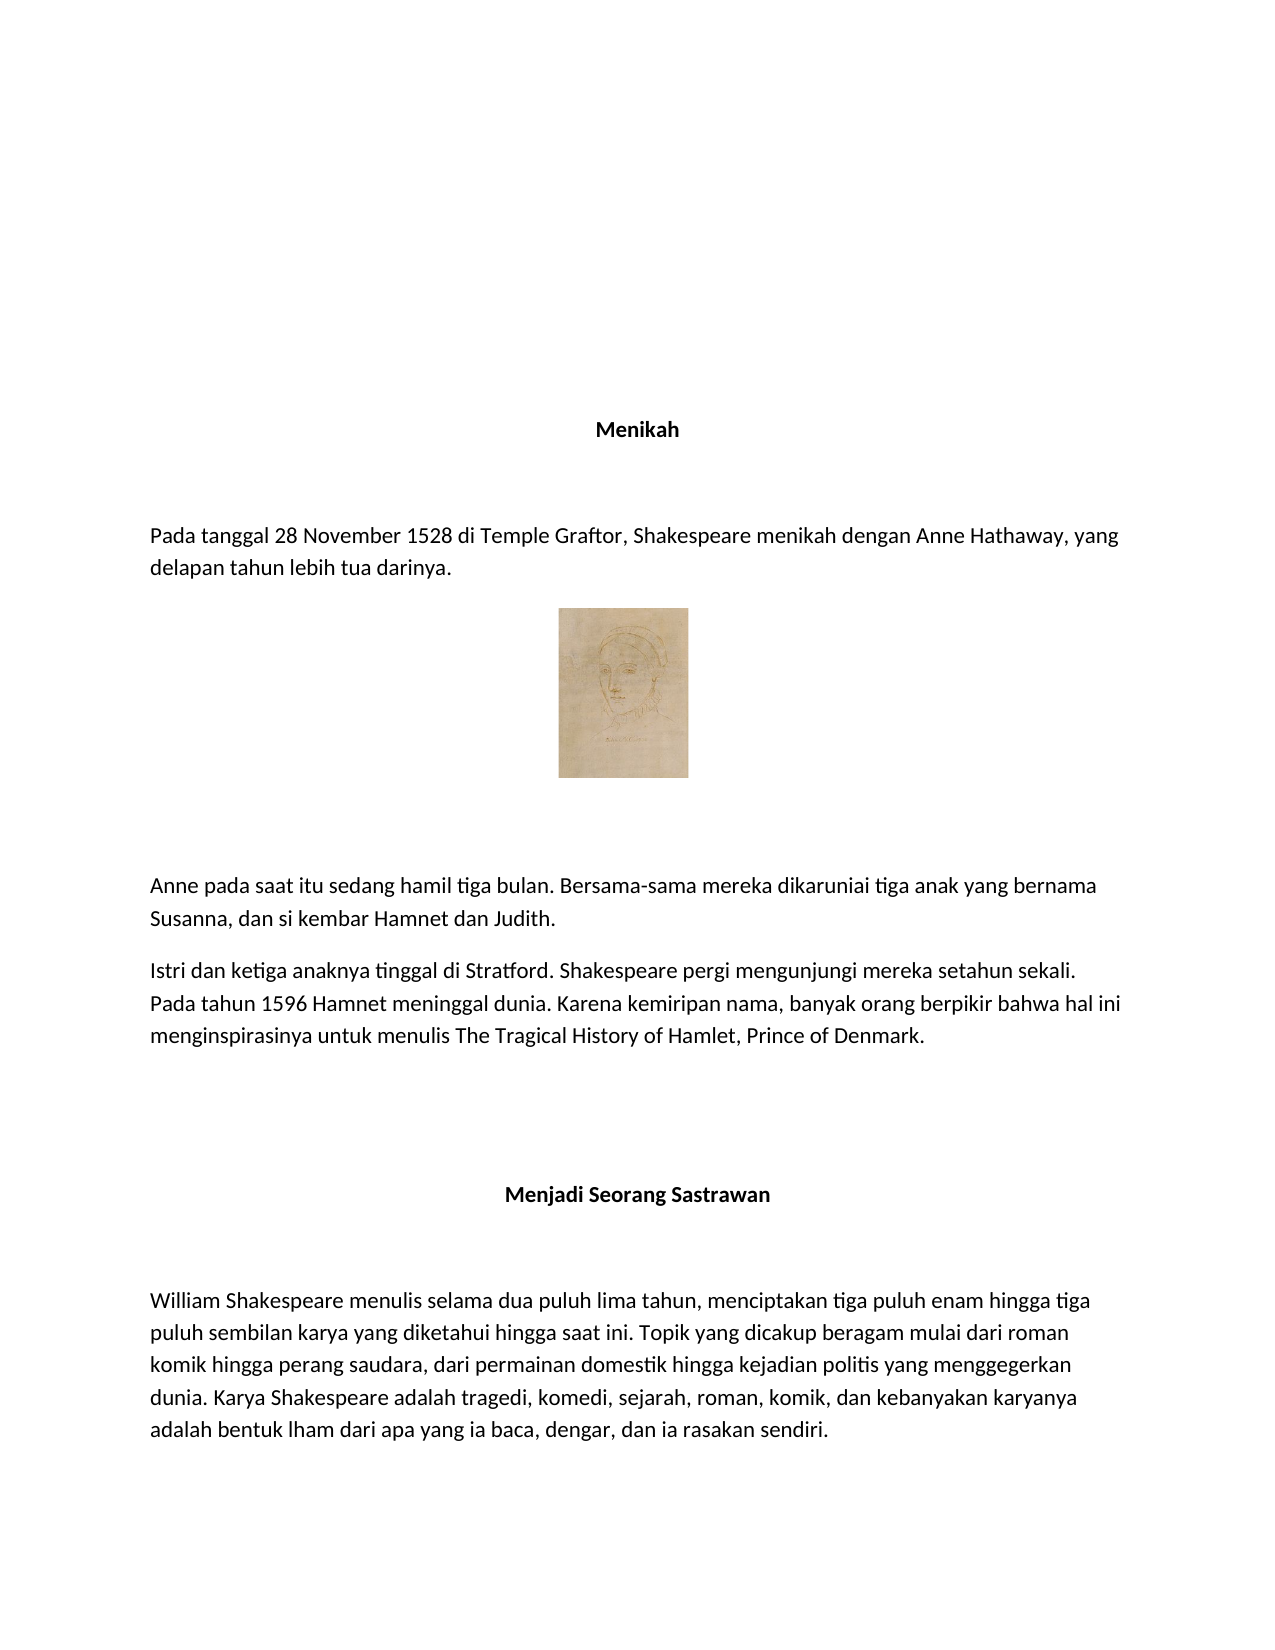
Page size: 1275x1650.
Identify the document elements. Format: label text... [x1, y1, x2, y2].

text Pada tanggal 28 November 1528 di Temple Graftor, Shakespeare menikah dengan Anne Hathaway, yang delapan tahun lebih tua darinya. [150, 521, 1125, 581]
text Menjadi Seorang Sastrawan [150, 1180, 1125, 1208]
text Anne pada saat itu sedang hamil tiga bulan. Bersama-sama mereka dikaruniai tiga anak yang bernama Susanna, dan si kembar Hamnet dan Judith. [150, 871, 1125, 932]
picture [558, 608, 689, 778]
text William Shakespeare menulis selama dua puluh lima tahun, menciptakan tiga puluh enam hingga tiga puluh sembilan karya yang diketahui hingga saat ini. Topik yang dicakup beragam mulai dari roman komik hingga perang saudara, dari permainan domestik hingga kejadian politis yang menggegerkan dunia. Karya Shakespeare adalah tragedi, komedi, sejarah, roman, komik, dan kebanyakan karyanya adalah bentuk lham dari apa yang ia baca, dengar, dan ia rasakan sendiri. [150, 1286, 1125, 1443]
text Menikah [150, 415, 1125, 443]
text Istri dan ketiga anaknya tinggal di Stratford. Shakespeare pergi mengunjungi mereka setahun sekali. Pada tahun 1596 Hamnet meninggal dunia. Karena kemiripan nama, banyak orang berpikir bahwa hal ini menginspirasinya untuk menulis The Tragical History of Hamlet, Prince of Denmark. [150, 957, 1125, 1049]
